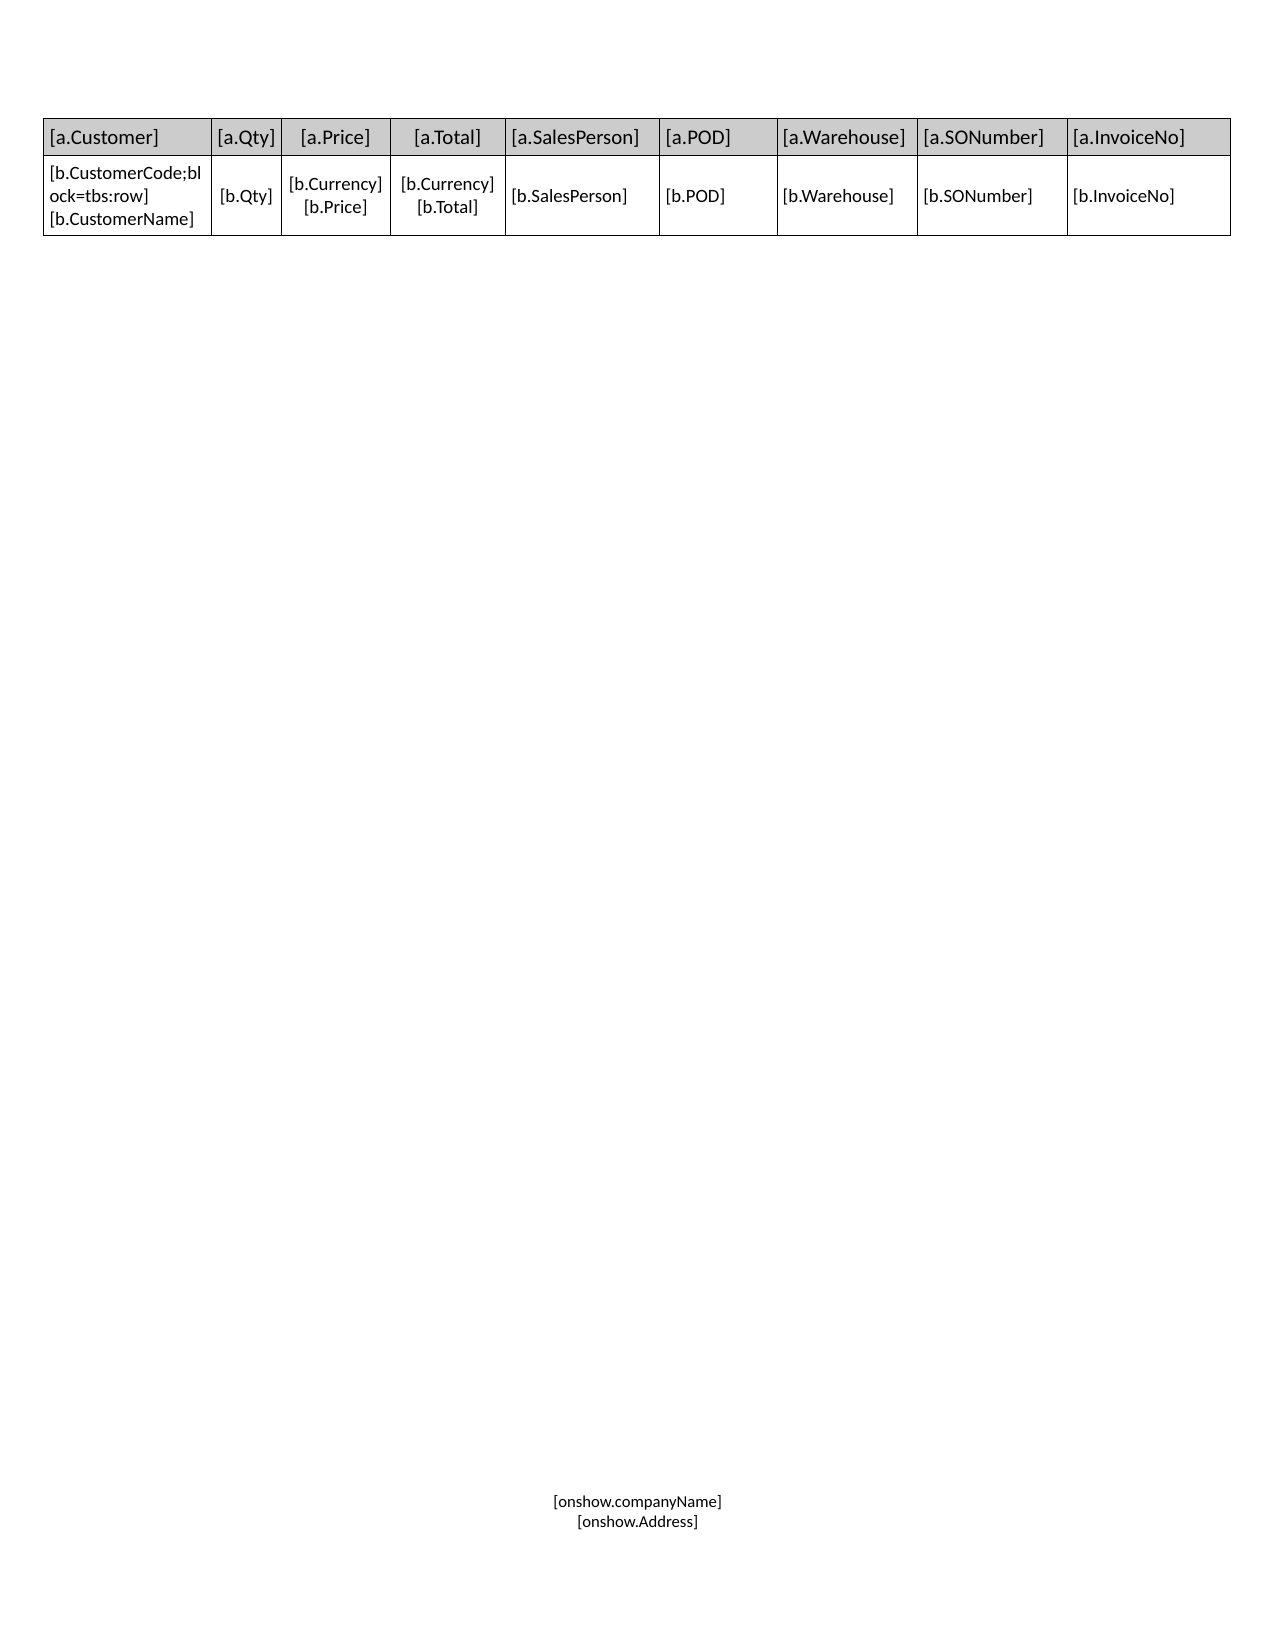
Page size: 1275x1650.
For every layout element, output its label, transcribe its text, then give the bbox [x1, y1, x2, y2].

table_header [a.Customer] [44, 119, 211, 155]
table_header [a.SONumber] [918, 119, 1067, 155]
table_cell [b.InvoiceNo] [1068, 156, 1230, 235]
table_cell [b.Warehouse] [778, 156, 917, 235]
table_header [a.Total] [391, 119, 505, 155]
table_header [a.Qty] [212, 119, 281, 155]
table_cell [b.Qty] [212, 156, 281, 235]
table_cell [b.POD] [660, 156, 777, 235]
table_cell [b.Currency] [b.Total] [391, 156, 505, 235]
table_header [a.SalesPerson] [506, 119, 659, 155]
table_header [a.POD] [660, 119, 777, 155]
table_cell [b.CustomerCode;block=tbs:row] [b.CustomerName] [44, 156, 211, 235]
table_header [a.Warehouse] [778, 119, 917, 155]
table_header [a.InvoiceNo] [1068, 119, 1230, 155]
table_cell [b.SalesPerson] [506, 156, 659, 235]
table_cell [b.Currency] [b.Price] [282, 156, 390, 235]
table_header [a.Price] [282, 119, 390, 155]
table_cell [b.SONumber] [918, 156, 1067, 235]
